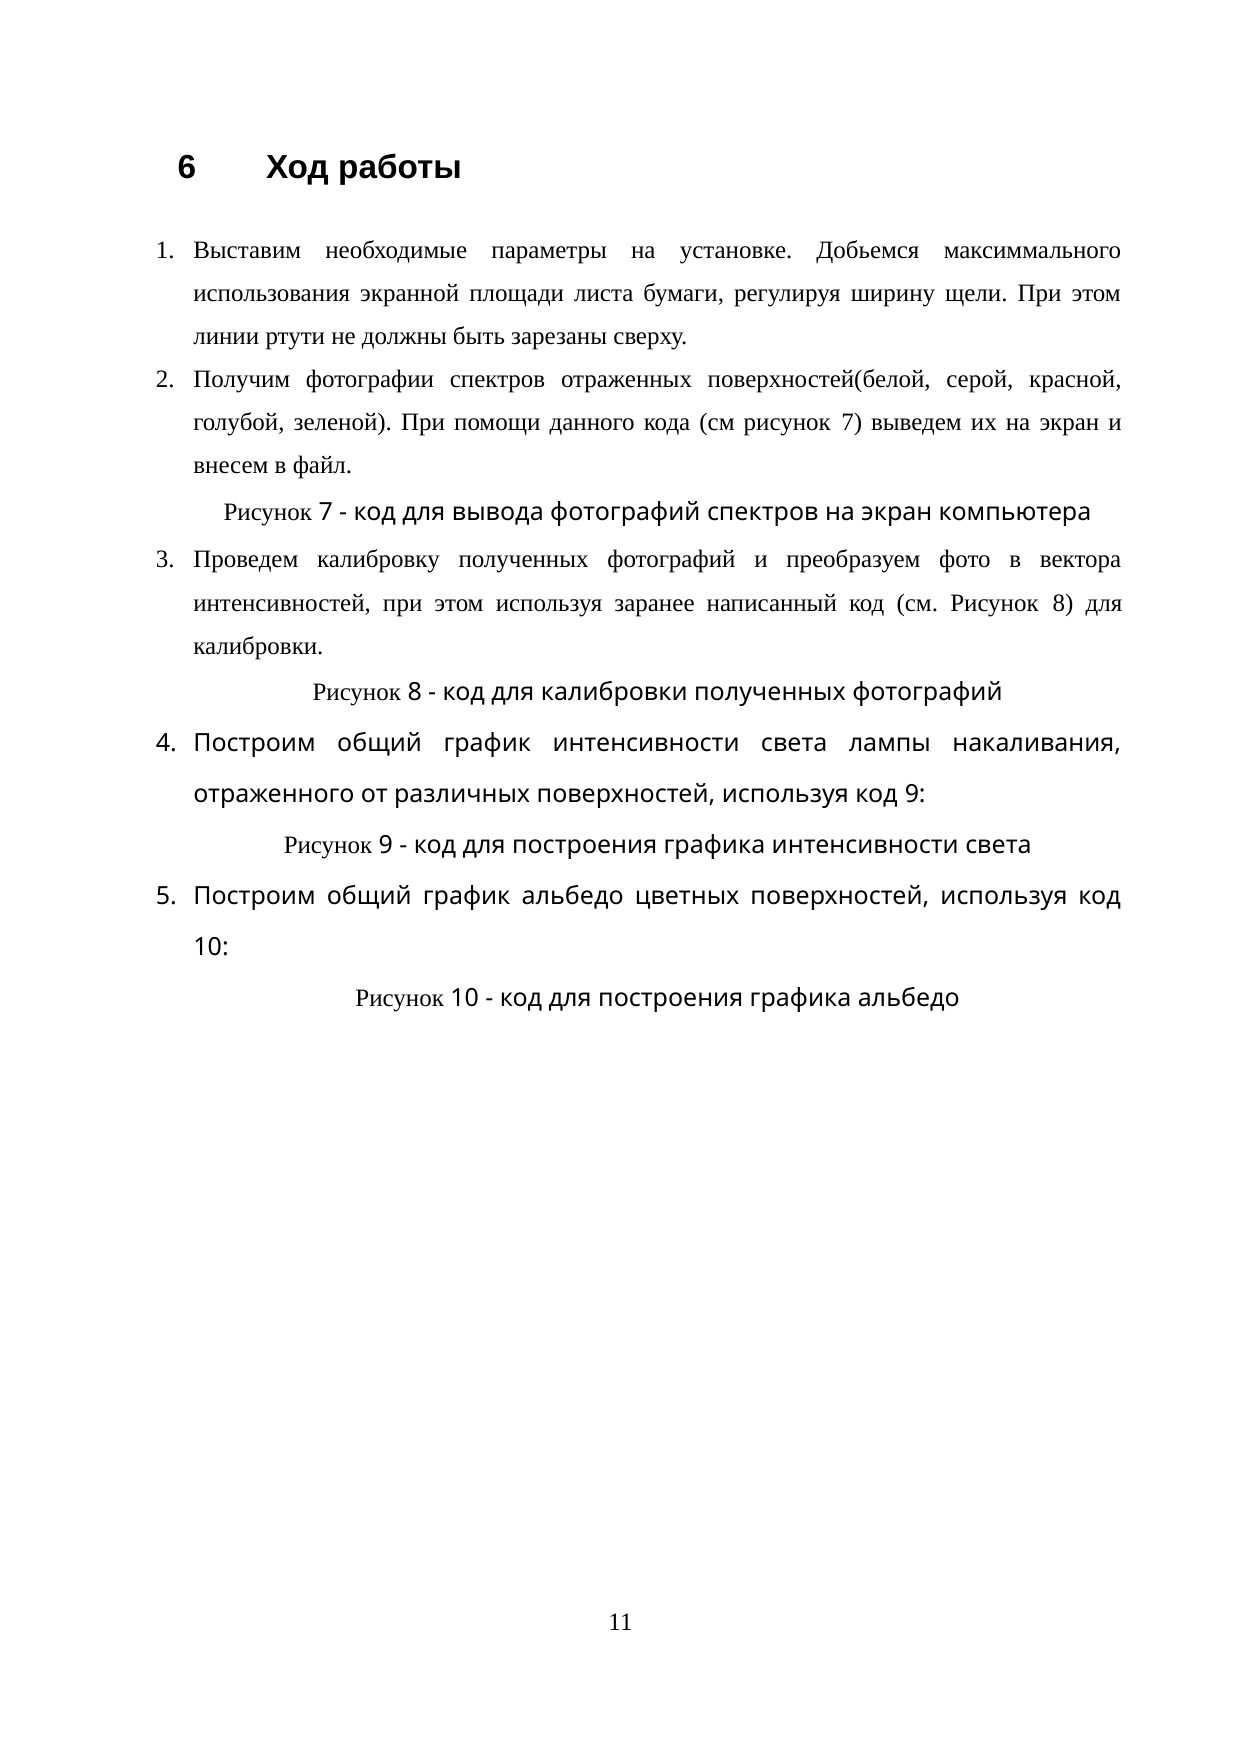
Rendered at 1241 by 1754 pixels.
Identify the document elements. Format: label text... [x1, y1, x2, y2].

list Построим общий график интенсивности света лампы накаливания, отраженного от различных поверхностей, используя код 9: [156, 725, 1122, 810]
list Рисунок 7 - код для вывода фотографий спектров на экран компьютера [156, 493, 1122, 527]
list Рисунок 9 - код для построения графика интенсивности света [156, 827, 1122, 861]
list Получим фотографии спектров отраженных поверхностей(белой, серой, красной, голубой, зеленой). При помощи данного кода (см рисунок 7) выведем их на экран и внесем в файл. [156, 364, 1122, 479]
list Проведем калибровку полученных фотографий и преобразуем фото в вектора интенсивностей, при этом используя заранее написанный код (см. Рисунок 8) для калибровки. [156, 544, 1122, 659]
subtitle Ход работы [118, 148, 1122, 186]
list Выставим необходимые параметры на установке. Добьемся максиммального использования экранной площади листа бумаги, регулируя ширину щели. При этом линии ртути не должны быть зарезаны сверху. [156, 235, 1122, 350]
list Построим общий график альбедо цветных поверхностей, используя код 10: [156, 878, 1122, 963]
list Рисунок 8 - код для калибровки полученных фотографий [156, 674, 1122, 708]
list Рисунок 10 - код для построения графика альбедо [156, 980, 1122, 1014]
